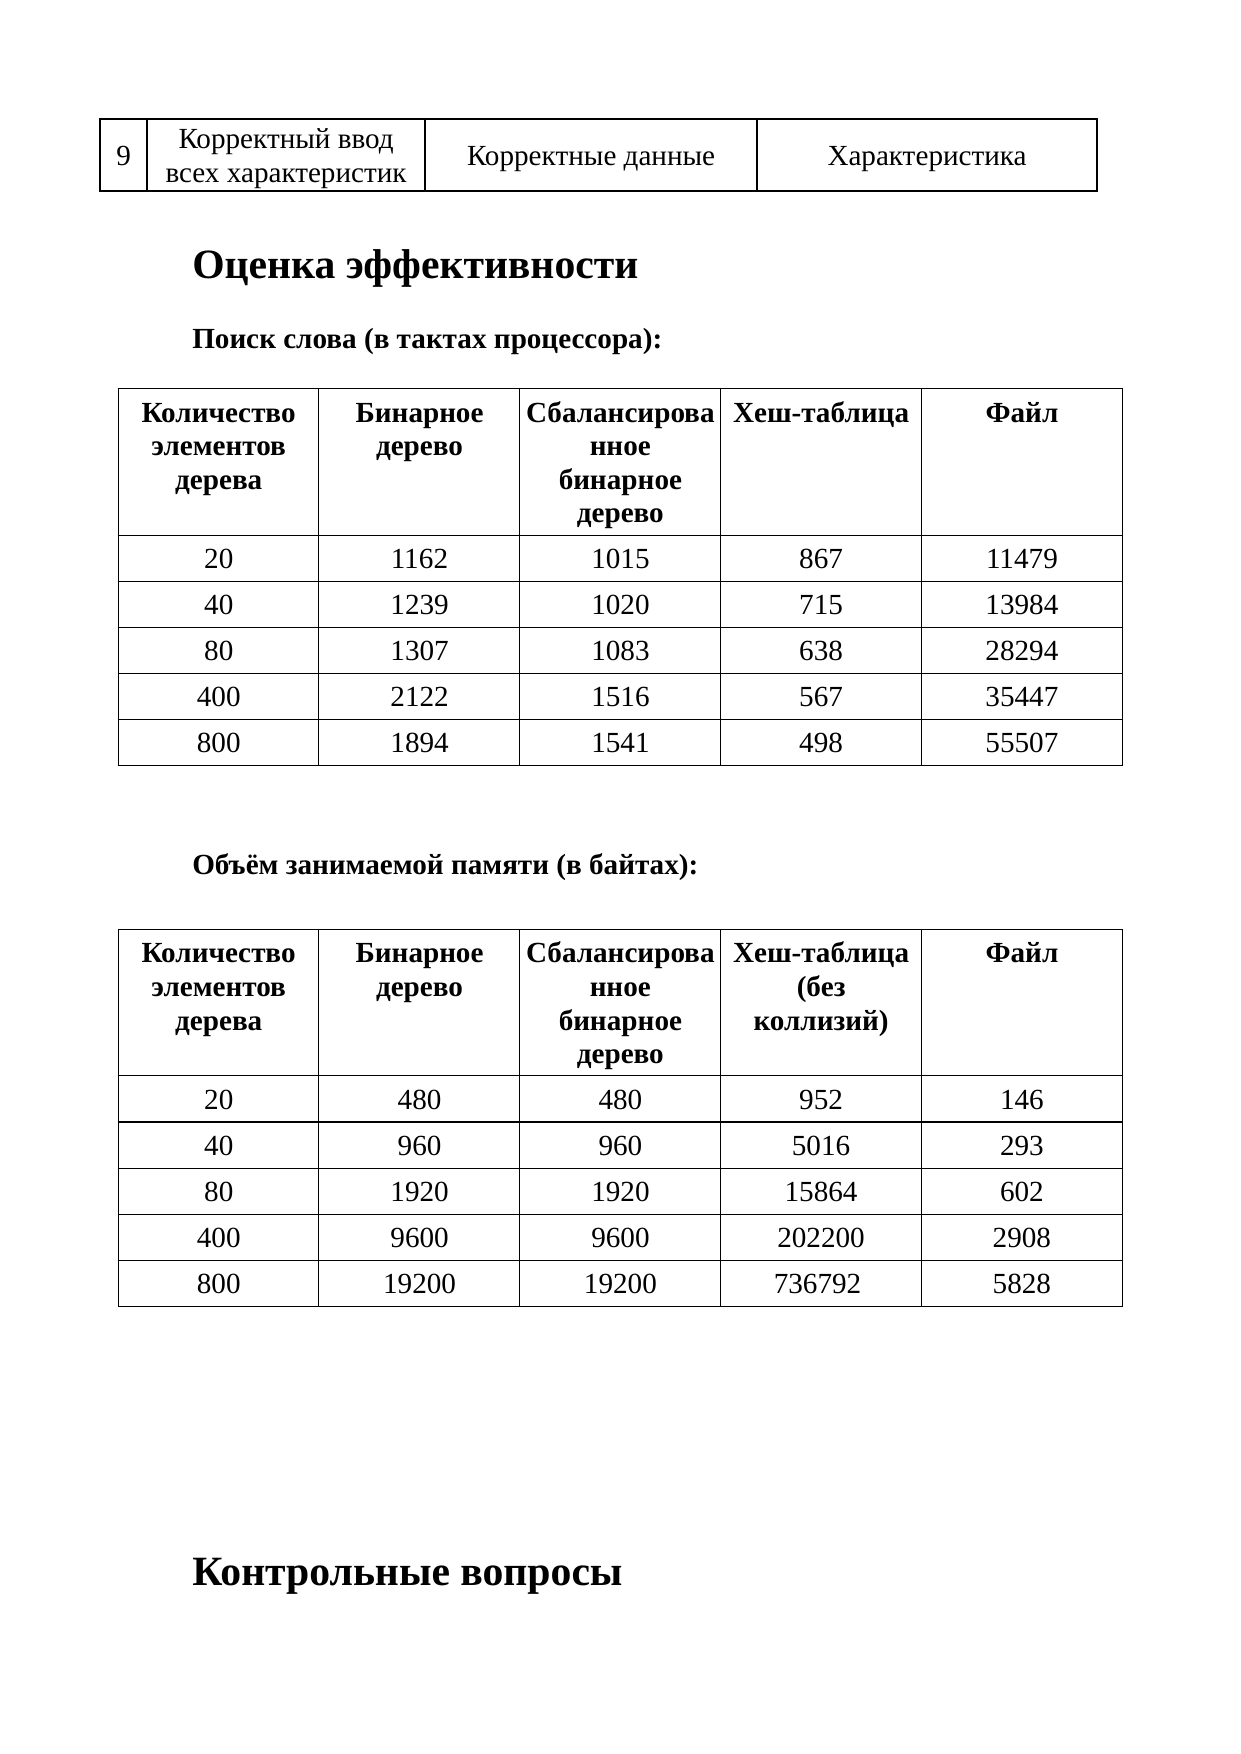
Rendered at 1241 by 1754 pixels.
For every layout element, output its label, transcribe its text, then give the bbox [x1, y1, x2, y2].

table_cell 1239 [319, 582, 519, 627]
text Поиск слова (в тактах процессора): [118, 321, 1122, 354]
text Контрольные вопросы [118, 1546, 1122, 1594]
table_cell 202200 [721, 1215, 921, 1259]
table_header Бинарное дерево [319, 930, 519, 1075]
table_cell Корректные данные [426, 120, 756, 190]
table_cell 35447 [922, 674, 1122, 719]
table_cell 20 [119, 1076, 318, 1121]
table_cell 80 [119, 628, 318, 673]
table_cell 736792 [721, 1261, 921, 1306]
table_cell 1516 [520, 674, 720, 719]
table_cell 9 [101, 120, 146, 190]
table_header Хеш-таблица (без коллизий) [721, 930, 921, 1075]
table_cell 638 [721, 628, 921, 673]
table_cell 2908 [922, 1215, 1122, 1259]
table_cell 80 [119, 1169, 318, 1213]
table_cell 20 [119, 536, 318, 581]
table_cell 952 [721, 1076, 921, 1121]
table_cell 400 [119, 674, 318, 719]
table_header Бинарное дерево [319, 389, 519, 534]
table_cell 715 [721, 582, 921, 627]
table_cell 55507 [922, 720, 1122, 765]
table_cell 40 [119, 1123, 318, 1167]
text Объём занимаемой памяти (в байтах): [118, 847, 1122, 881]
table_cell 960 [520, 1123, 720, 1167]
table_cell 146 [922, 1076, 1122, 1121]
table_cell Корректный ввод всех характеристик [148, 120, 424, 190]
table_cell 5828 [922, 1261, 1122, 1306]
table_header Количество элементов дерева [119, 389, 318, 534]
table_header Сбалансированное бинарное дерево [520, 930, 720, 1075]
table_cell 2122 [319, 674, 519, 719]
table_cell 11479 [922, 536, 1122, 581]
table_cell 960 [319, 1123, 519, 1167]
table_cell 1920 [319, 1169, 519, 1213]
table_cell 28294 [922, 628, 1122, 673]
table_cell 15864 [721, 1169, 921, 1213]
table_cell Характеристика [758, 120, 1096, 190]
table_cell 1015 [520, 536, 720, 581]
table_cell 9600 [319, 1215, 519, 1259]
table_header Сбалансированное бинарное дерево [520, 389, 720, 534]
table_header Количество элементов дерева [119, 930, 318, 1075]
table_cell 567 [721, 674, 921, 719]
table_cell 800 [119, 1261, 318, 1306]
table_cell 867 [721, 536, 921, 581]
table_cell 1541 [520, 720, 720, 765]
table_cell 13984 [922, 582, 1122, 627]
table_cell 1307 [319, 628, 519, 673]
table_cell 1083 [520, 628, 720, 673]
table_cell 800 [119, 720, 318, 765]
table_cell 480 [520, 1076, 720, 1121]
text Оценка эффективности [118, 239, 1122, 287]
table_header Файл [922, 389, 1122, 534]
table_cell 19200 [319, 1261, 519, 1306]
table_cell 1894 [319, 720, 519, 765]
table_cell 9600 [520, 1215, 720, 1259]
table_cell 480 [319, 1076, 519, 1121]
table_cell 5016 [721, 1123, 921, 1167]
table_cell 293 [922, 1123, 1122, 1167]
table_cell 1020 [520, 582, 720, 627]
table_header Хеш-таблица [721, 389, 921, 534]
table_cell 1920 [520, 1169, 720, 1213]
table_cell 602 [922, 1169, 1122, 1213]
table_cell 19200 [520, 1261, 720, 1306]
table_cell 498 [721, 720, 921, 765]
table_cell 1162 [319, 536, 519, 581]
table_cell 40 [119, 582, 318, 627]
table_cell 400 [119, 1215, 318, 1259]
table_header Файл [922, 930, 1122, 1075]
